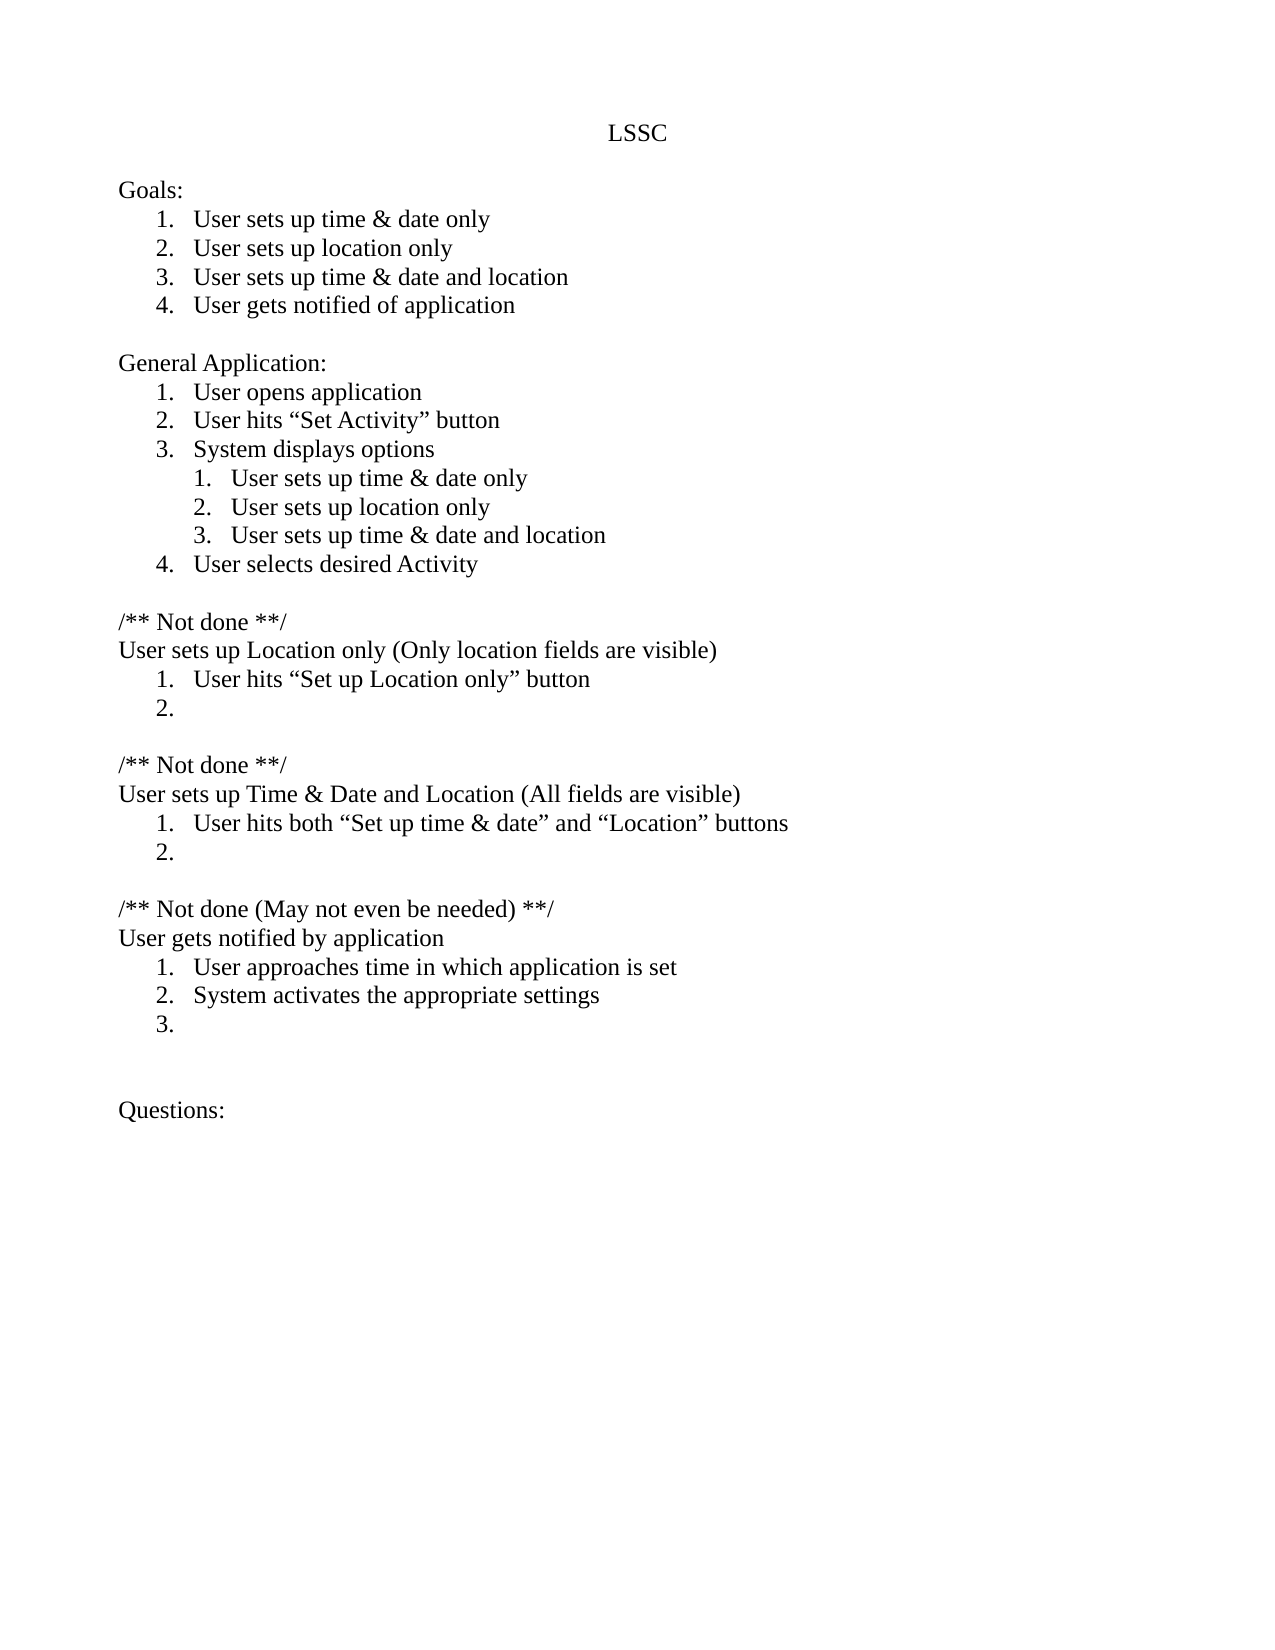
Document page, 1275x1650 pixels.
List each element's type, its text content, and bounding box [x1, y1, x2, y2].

list User sets up time & date only [156, 204, 1157, 233]
text General Application: [118, 348, 1157, 377]
text /** Not done **/ [118, 607, 1157, 636]
list User hits “Set Activity” button [156, 406, 1157, 434]
list System activates the appropriate settings [156, 981, 1157, 1009]
list User hits both “Set up time & date” and “Location” buttons [156, 808, 1157, 837]
list System displays options [156, 434, 1157, 463]
text Questions: [118, 1096, 1157, 1124]
text User sets up Location only (Only location fields are visible) [118, 636, 1157, 664]
text User sets up Time & Date and Location (All fields are visible) [118, 779, 1157, 808]
list User sets up time & date and location [156, 262, 1157, 291]
list User sets up time & date only [193, 463, 1157, 492]
list User selects desired Activity [156, 549, 1157, 578]
list User opens application [156, 377, 1157, 406]
list User sets up location only [193, 492, 1157, 521]
text User gets notified by application [118, 923, 1157, 952]
text Goals: [118, 176, 1157, 204]
list User sets up location only [156, 233, 1157, 262]
text /** Not done (May not even be needed) **/ [118, 894, 1157, 923]
list User gets notified of application [156, 291, 1157, 319]
list User hits “Set up Location only” button [156, 664, 1157, 693]
text /** Not done **/ [118, 751, 1157, 779]
list User sets up time & date and location [193, 521, 1157, 549]
text LSSC [118, 118, 1157, 147]
list User approaches time in which application is set [156, 952, 1157, 981]
